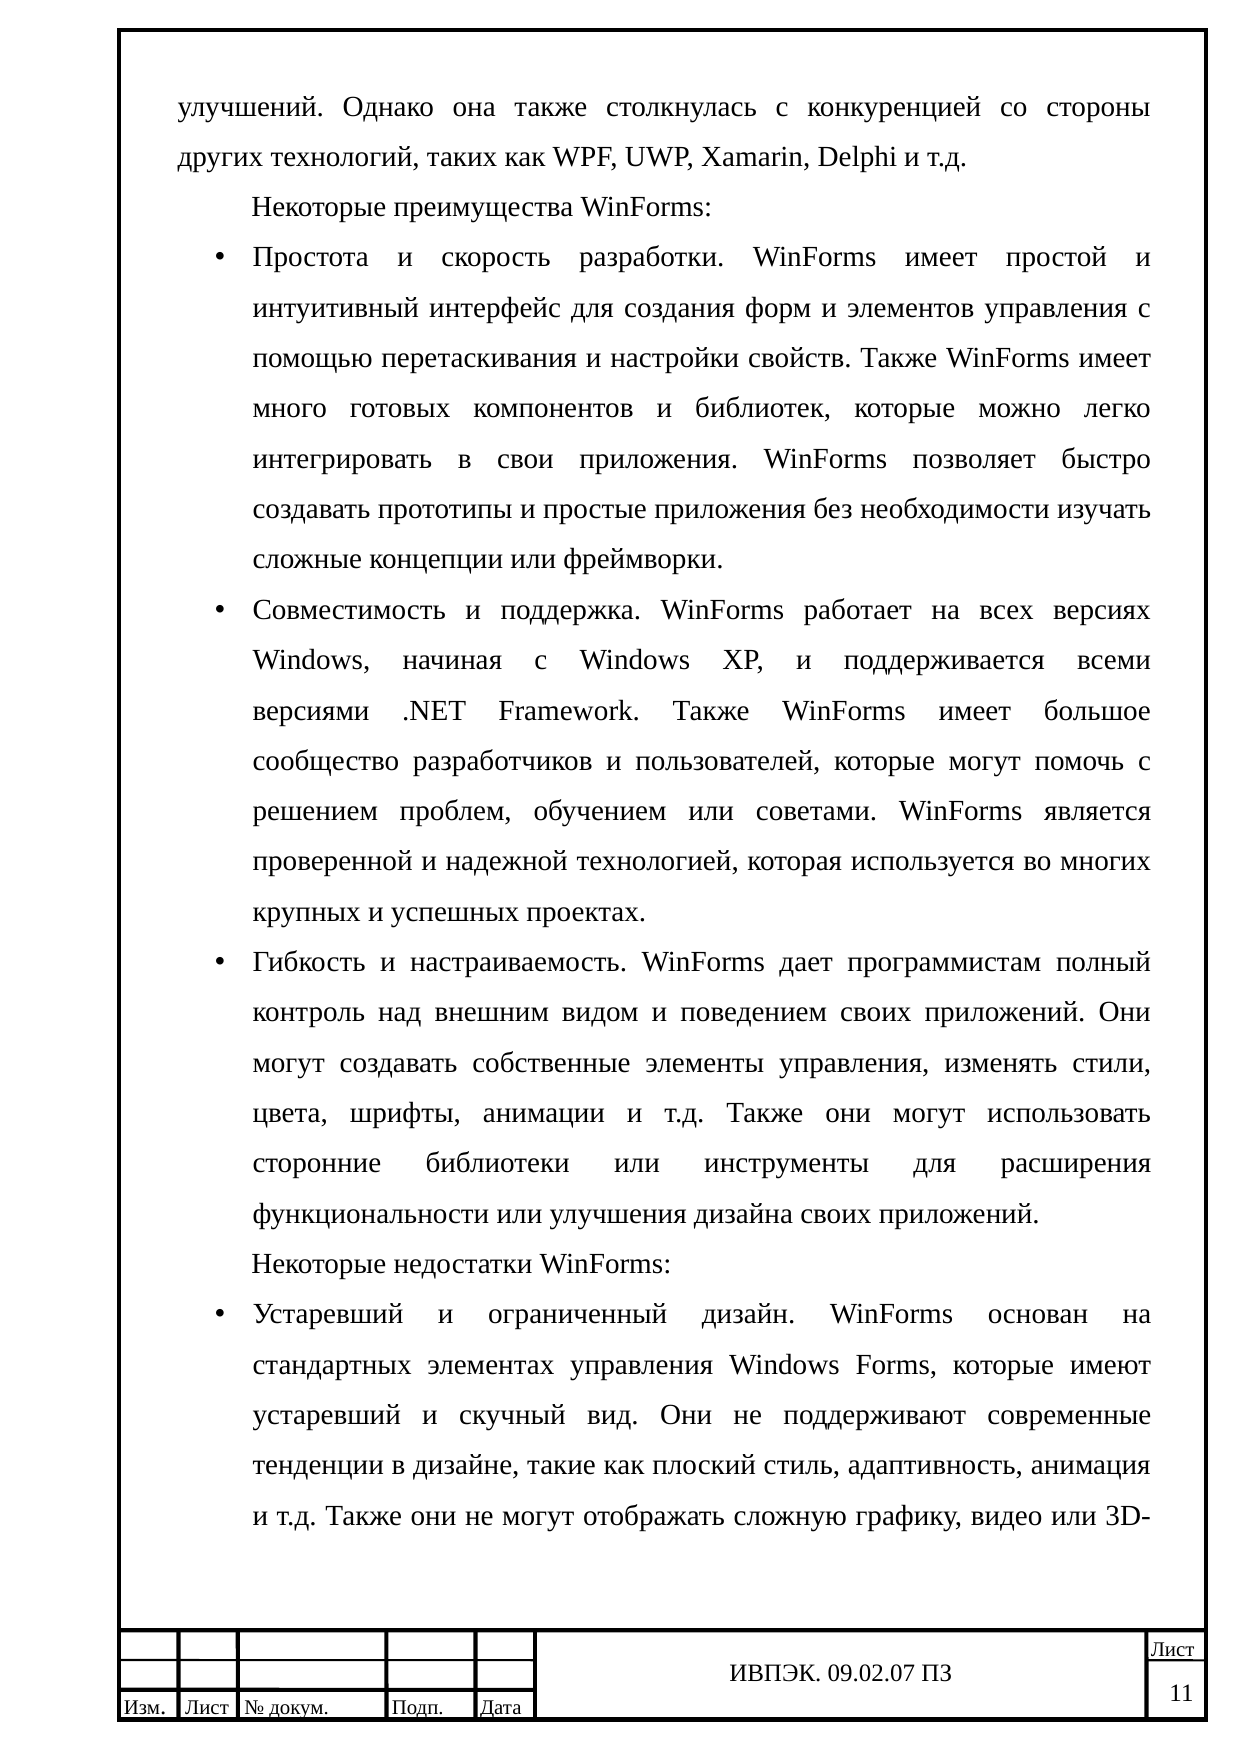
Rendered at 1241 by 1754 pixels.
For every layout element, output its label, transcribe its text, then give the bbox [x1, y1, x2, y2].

list Гибкость и настраиваемость. WinForms дает программистам полный контроль над внешним видом и поведением своих приложений. Они могут создавать собственные элементы управления, изменять стили, цвета, шрифты, анимации и т.д. Также они могут использовать сторонние библиотеки или инструменты для расширения функциональности или улучшения дизайна своих приложений. [215, 944, 1152, 1229]
text Некоторые преимущества WinForms: [177, 189, 1152, 223]
list Совместимость и поддержка. WinForms работает на всех версиях Windows, начиная с Windows XP, и поддерживается всеми версиями .NET Framework. Также WinForms имеет большое сообщество разработчиков и пользователей, которые могут помочь с решением проблем, обучением или советами. WinForms является проверенной и надежной технологией, которая используется во многих крупных и успешных проектах. [215, 592, 1152, 927]
text Некоторые недостатки WinForms: [177, 1246, 1152, 1280]
list Простота и скорость разработки. WinForms имеет простой и интуитивный интерфейс для создания форм и элементов управления с помощью перетаскивания и настройки свойств. Также WinForms имеет много готовых компонентов и библиотек, которые можно легко интегрировать в свои приложения. WinForms позволяет быстро создавать прототипы и простые приложения без необходимости изучать сложные концепции или фреймворки. [215, 239, 1152, 575]
text улучшений. Однако она также столкнулась с конкуренцией со стороны других технологий, таких как WPF, UWP, Xamarin, Delphi и т.д. [177, 89, 1152, 172]
list Устаревший и ограниченный дизайн. WinForms основан на стандартных элементах управления Windows Forms, которые имеют устаревший и скучный вид. Они не поддерживают современные тенденции в дизайне, такие как плоский стиль, адаптивность, анимация и т.д. Также они не могут отображать сложную графику, видео или 3D- [215, 1296, 1152, 1531]
